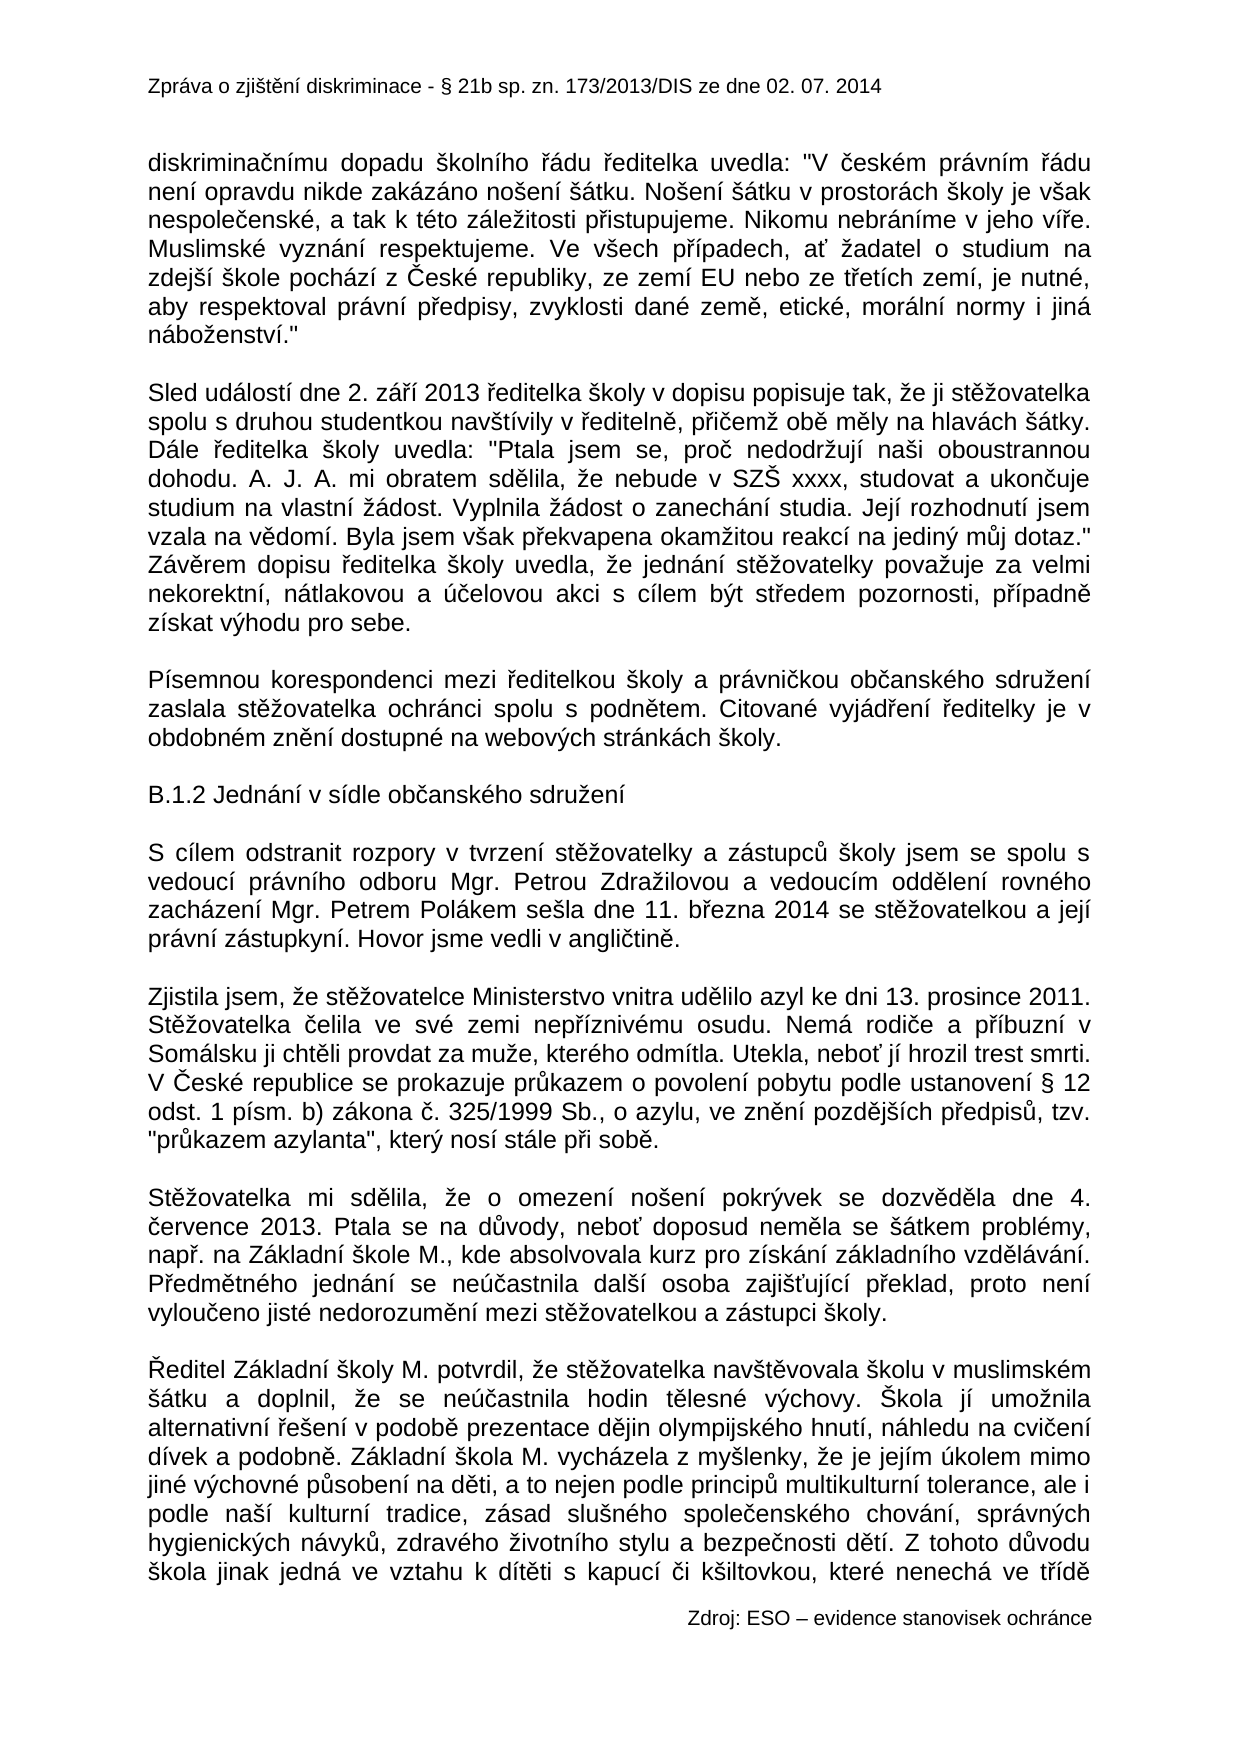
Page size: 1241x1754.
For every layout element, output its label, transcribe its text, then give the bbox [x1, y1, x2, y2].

text S cílem odstranit rozpory v tvrzení stěžovatelky a zástupců školy jsem se spolu s vedoucí právního odboru Mgr. Petrou Zdražilovou a vedoucím oddělení rovného zacházení Mgr. Petrem Polákem sešla dne 11. března 2014 se stěžovatelkou a její právní zástupkyní. Hovor jsme vedli v angličtině. [148, 838, 1092, 953]
text Písemnou korespondenci mezi ředitelkou školy a právničkou občanského sdružení zaslala stěžovatelka ochránci spolu s podnětem. Citované vyjádření ředitelky je v obdobném znění dostupné na webových stránkách školy. [148, 665, 1092, 751]
text Ředitel Základní školy M. potvrdil, že stěžovatelka navštěvovala školu v muslimském šátku a doplnil, že se neúčastnila hodin tělesné výchovy. Škola jí umožnila alternativní řešení v podobě prezentace dějin olympijského hnutí, náhledu na cvičení dívek a podobně. Základní škola M. vycházela z myšlenky, že je jejím úkolem mimo jiné výchovné působení na děti, a to nejen podle principů multikulturní tolerance, ale i podle naší kulturní tradice, zásad slušného společenského chování, správných hygienických návyků, zdravého životního stylu a bezpečnosti dětí. Z tohoto důvodu škola jinak jedná ve vztahu k dítěti s kapucí či kšiltovkou, které nenechá ve třídě [148, 1355, 1092, 1585]
text Zjistila jsem, že stěžovatelce Ministerstvo vnitra udělilo azyl ke dni 13. prosince 2011. Stěžovatelka čelila ve své zemi nepříznivému osudu. Nemá rodiče a příbuzní v Somálsku ji chtěli provdat za muže, kterého odmítla. Utekla, neboť jí hrozil trest smrti. V České republice se prokazuje průkazem o povolení pobytu podle ustanovení § 12 odst. 1 písm. b) zákona č. 325/1999 Sb., o azylu, ve znění pozdějších předpisů, tzv. "průkazem azylanta", který nosí stále při sobě. [148, 981, 1092, 1154]
text B.1.2 Jednání v sídle občanského sdružení [148, 780, 1092, 809]
text Stěžovatelka mi sdělila, že o omezení nošení pokrývek se dozvěděla dne 4. července 2013. Ptala se na důvody, neboť doposud neměla se šátkem problémy, např. na Základní škole M., kde absolvovala kurz pro získání základního vzdělávání. Předmětného jednání se neúčastnila další osoba zajišťující překlad, proto není vyloučeno jisté nedorozumění mezi stěžovatelkou a zástupci školy. [148, 1183, 1092, 1326]
text diskriminačnímu dopadu školního řádu ředitelka uvedla: "V českém právním řádu není opravdu nikde zakázáno nošení šátku. Nošení šátku v prostorách školy je však nespolečenské, a tak k této záležitosti přistupujeme. Nikomu nebráníme v jeho víře. Muslimské vyznání respektujeme. Ve všech případech, ať žadatel o studium na zdejší škole pochází z České republiky, ze zemí EU nebo ze třetích zemí, je nutné, aby respektoval právní předpisy, zvyklosti dané země, etické, morální normy i jiná náboženství." [148, 148, 1092, 349]
text Sled událostí dne 2. září 2013 ředitelka školy v dopisu popisuje tak, že ji stěžovatelka spolu s druhou studentkou navštívily v ředitelně, přičemž obě měly na hlavách šátky. Dále ředitelka školy uvedla: "Ptala jsem se, proč nedodržují naši oboustrannou dohodu. A. J. A. mi obratem sdělila, že nebude v SZŠ xxxx, studovat a ukončuje studium na vlastní žádost. Vyplnila žádost o zanechání studia. Její rozhodnutí jsem vzala na vědomí. Byla jsem však překvapena okamžitou reakcí na jediný můj dotaz." Závěrem dopisu ředitelka školy uvedla, že jednání stěžovatelky považuje za velmi nekorektní, nátlakovou a účelovou akci s cílem být středem pozornosti, případně získat výhodu pro sebe. [148, 378, 1092, 636]
